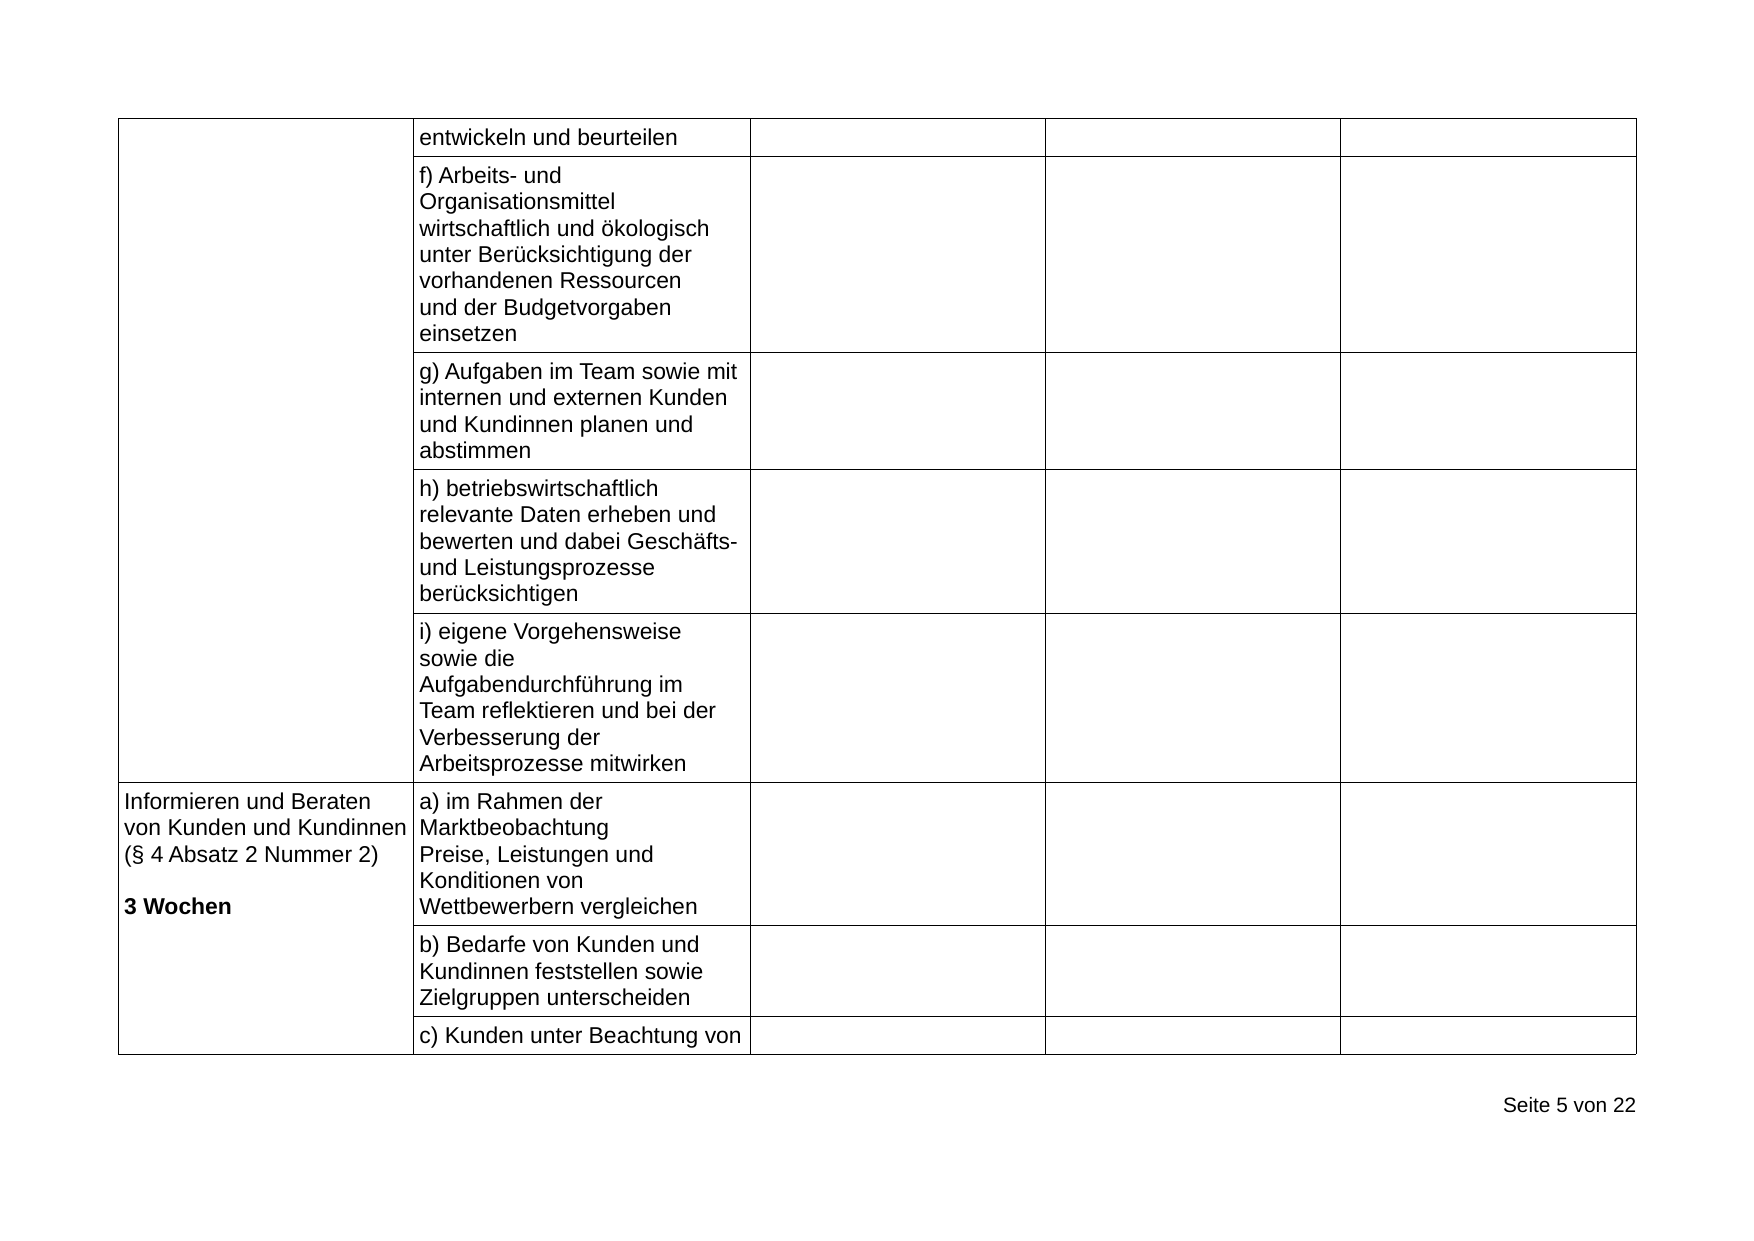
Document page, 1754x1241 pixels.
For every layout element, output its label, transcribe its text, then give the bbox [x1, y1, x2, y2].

table_cell a) im Rahmen der Marktbeobachtung Preise, Leistungen und Konditionen von Wettbewerbern vergleichen [414, 783, 750, 925]
table_cell [1046, 157, 1340, 352]
table_cell [1341, 783, 1636, 925]
table_cell [1046, 614, 1340, 782]
table_cell [751, 470, 1045, 612]
table_cell [1046, 353, 1340, 469]
table_cell [751, 614, 1045, 782]
table_cell [1046, 470, 1340, 612]
table_cell [1341, 614, 1636, 782]
table_cell [1341, 119, 1636, 156]
table_cell [1341, 470, 1636, 612]
table_cell [1341, 353, 1636, 469]
table_cell [1046, 783, 1340, 925]
table_cell [1046, 119, 1340, 156]
table_cell h) betriebswirtschaftlich relevante Daten erheben und bewerten und dabei Geschäfts- und Leistungsprozesse berücksichtigen [414, 470, 750, 612]
table_cell [751, 353, 1045, 469]
table_cell [119, 119, 413, 782]
table_cell [1341, 926, 1636, 1016]
table_cell entwickeln und beurteilen [414, 119, 750, 156]
table_cell [751, 1017, 1045, 1054]
table_cell i) eigene Vorgehensweise sowie die Aufgabendurchführung im Team reflektieren und bei der Verbesserung der Arbeitsprozesse mitwirken [414, 614, 750, 782]
table_cell [751, 926, 1045, 1016]
table_cell f) Arbeits- und Organisationsmittel wirtschaftlich und ökologisch unter Berücksichtigung der vorhandenen Ressourcen und der Budgetvorgaben einsetzen [414, 157, 750, 352]
table_cell [751, 783, 1045, 925]
table_cell [1341, 1017, 1636, 1054]
table_cell b) Bedarfe von Kunden und Kundinnen feststellen sowie Zielgruppen unterscheiden [414, 926, 750, 1016]
table_cell [1341, 157, 1636, 352]
table_cell g) Aufgaben im Team sowie mit internen und externen Kunden und Kundinnen planen und abstimmen [414, 353, 750, 469]
table_cell [751, 119, 1045, 156]
table_cell Informieren und Beraten von Kunden und Kundinnen (§ 4 Absatz 2 Nummer 2) 3 Wochen [119, 783, 413, 1054]
table_cell [1046, 926, 1340, 1016]
table_cell c) Kunden unter Beachtung von [414, 1017, 750, 1054]
table_cell [1046, 1017, 1340, 1054]
table_cell [751, 157, 1045, 352]
